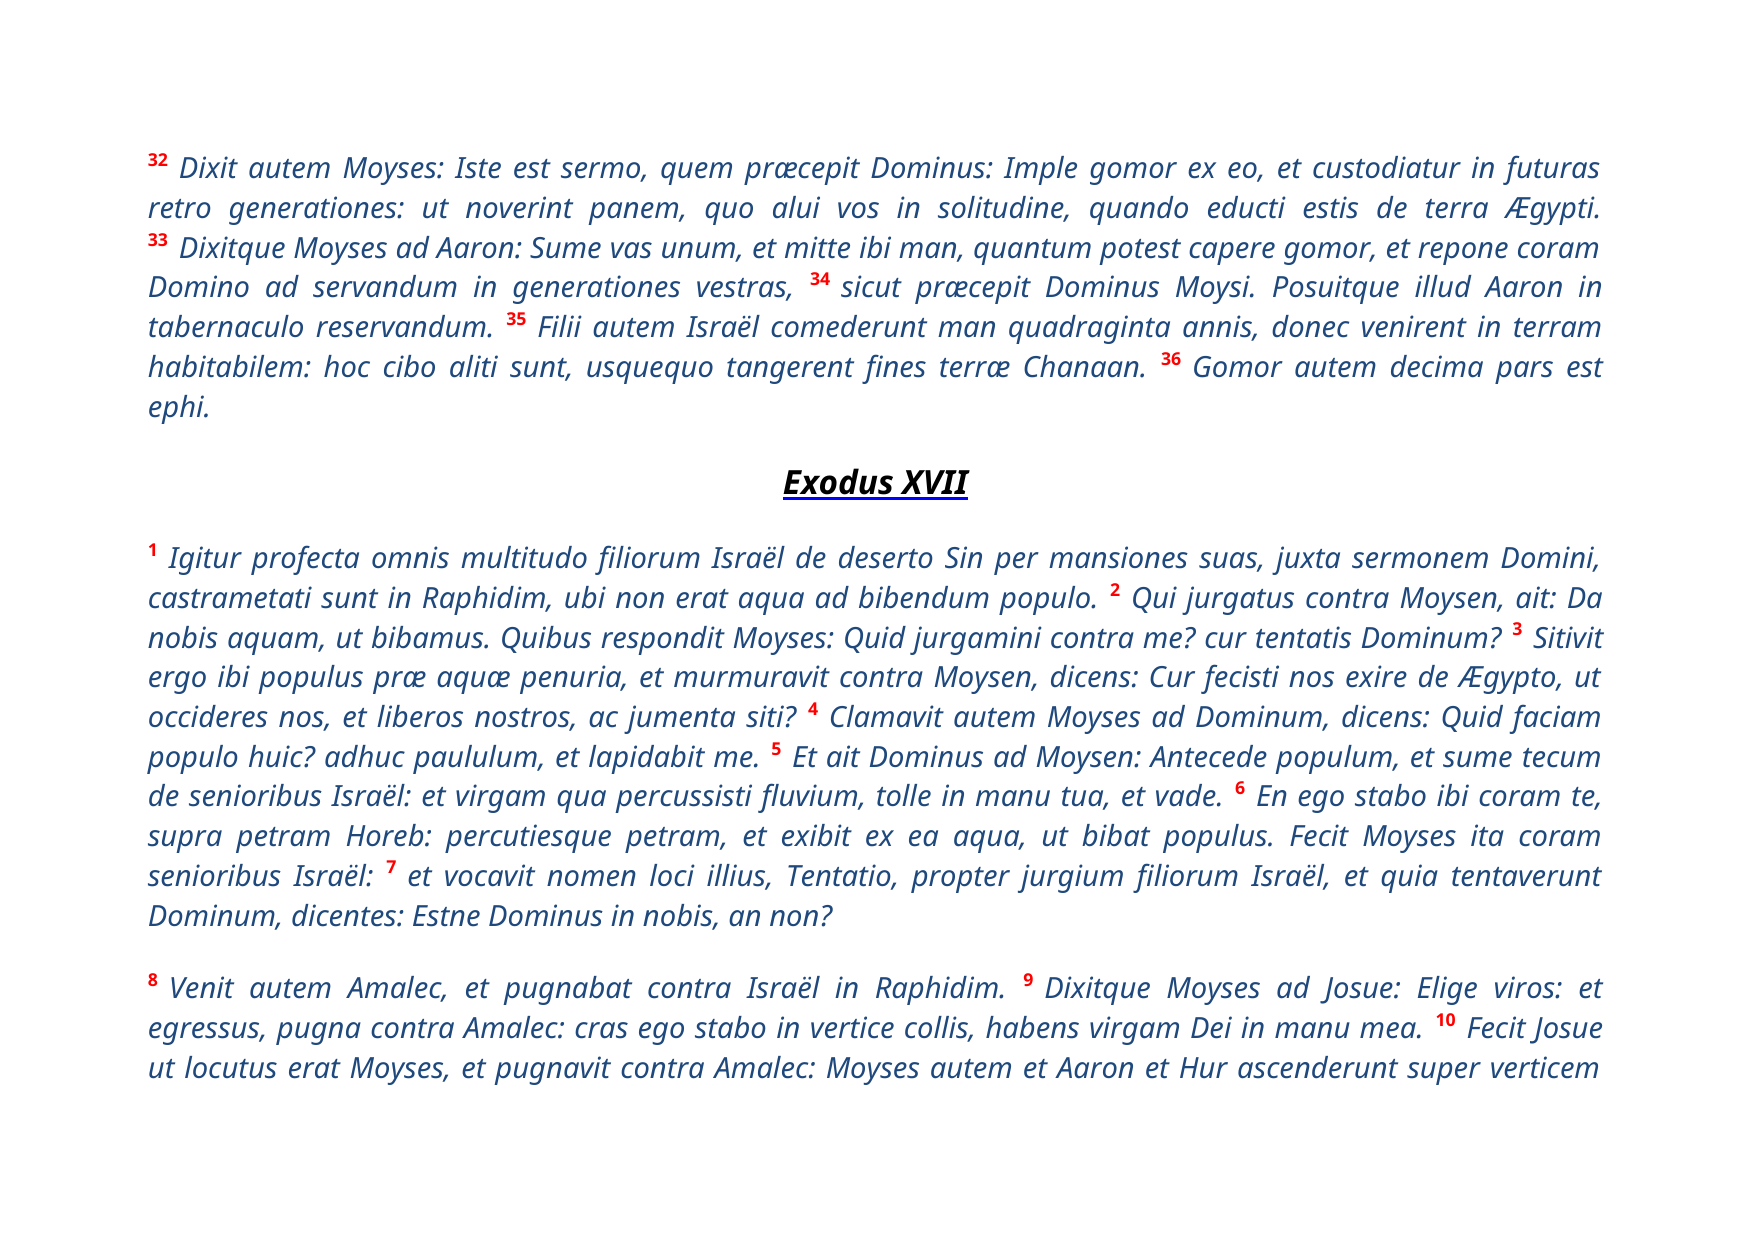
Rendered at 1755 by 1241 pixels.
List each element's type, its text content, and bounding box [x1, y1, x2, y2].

text 1 Igitur profecta omnis multitudo filiorum Israël de deserto Sin per mansiones suas, juxta sermonem Domini, castrametati sunt in Raphidim, ubi non erat aqua ad bibendum populo. 2 Qui jurgatus contra Moysen, ait: Da nobis aquam, ut bibamus. Quibus respondit Moyses: Quid jurgamini contra me? cur tentatis Dominum? 3 Sitivit ergo ibi populus præ aquæ penuria, et murmuravit contra Moysen, dicens: Cur fecisti nos exire de Ægypto, ut occideres nos, et liberos nostros, ac jumenta siti? 4 Clamavit autem Moyses ad Dominum, dicens: Quid faciam populo huic? adhuc paululum, et lapidabit me. 5 Et ait Dominus ad Moysen: Antecede populum, et sume tecum de senioribus Israël: et virgam qua percussisti fluvium, tolle in manu tua, et vade. 6 En ego stabo ibi coram te, supra petram Horeb: percutiesque petram, et exibit ex ea aqua, ut bibat populus. Fecit Moyses ita coram senioribus Israël: 7 et vocavit nomen loci illius, Tentatio, propter jurgium filiorum Israël, et quia tentaverunt Dominum, dicentes: Estne Dominus in nobis, an non? [148, 538, 1606, 934]
text Exodus XVII [148, 459, 1606, 504]
text 8 Venit autem Amalec, et pugnabat contra Israël in Raphidim. 9 Dixitque Moyses ad Josue: Elige viros: et egressus, pugna contra Amalec: cras ego stabo in vertice collis, habens virgam Dei in manu mea. 10 Fecit Josue ut locutus erat Moyses, et pugnavit contra Amalec: Moyses autem et Aaron et Hur ascenderunt super verticem [148, 968, 1606, 1087]
text 32 Dixit autem Moyses: Iste est sermo, quem præcepit Dominus: Imple gomor ex eo, et custodiatur in futuras retro generationes: ut noverint panem, quo alui vos in solitudine, quando educti estis de terra Ægypti. 33 Dixitque Moyses ad Aaron: Sume vas unum, et mitte ibi man, quantum potest capere gomor, et repone coram Domino ad servandum in generationes vestras, 34 sicut præcepit Dominus Moysi. Posuitque illud Aaron in tabernaculo reservandum. 35 Filii autem Israël comederunt man quadraginta annis, donec venirent in terram habitabilem: hoc cibo aliti sunt, usquequo tangerent fines terræ Chanaan. 36 Gomor autem decima pars est ephi. [148, 148, 1606, 426]
